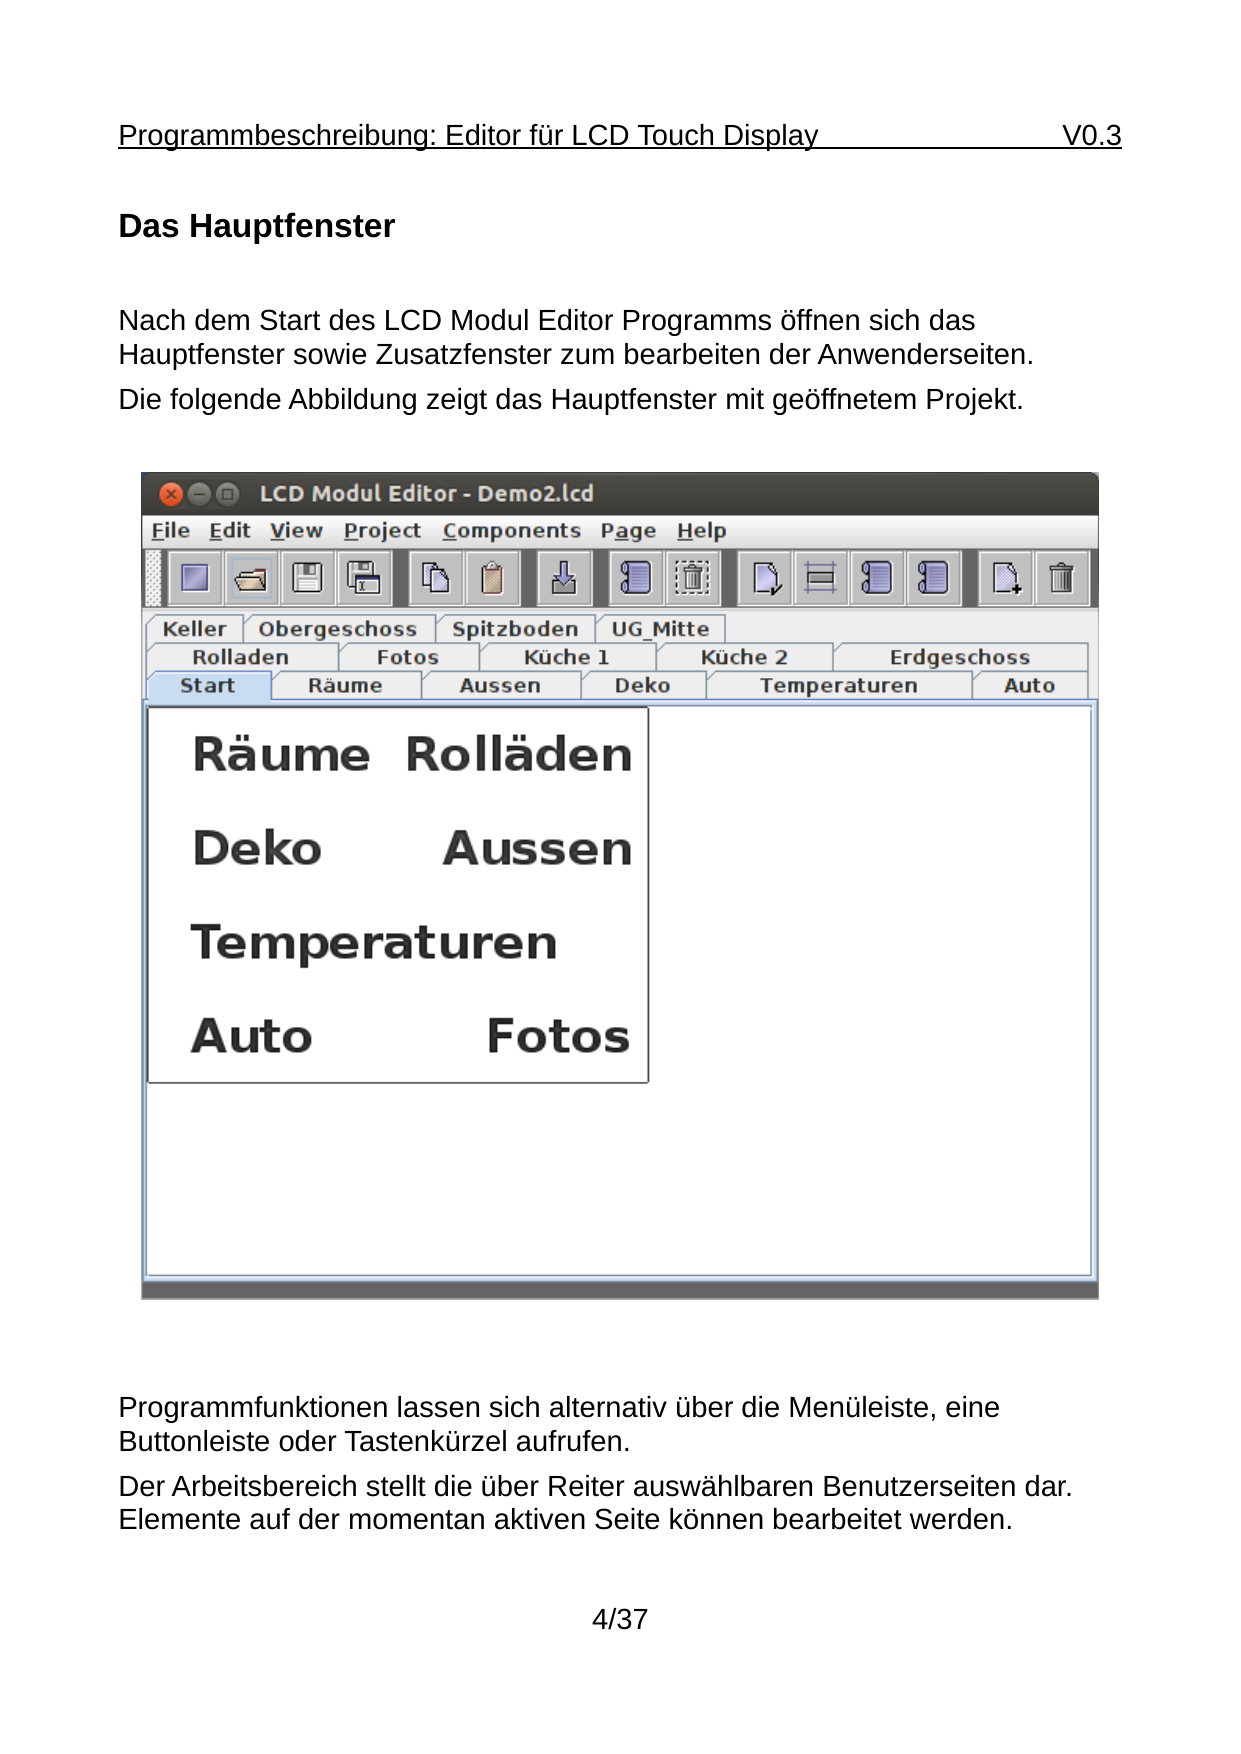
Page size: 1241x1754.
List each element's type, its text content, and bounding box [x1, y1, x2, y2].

text Der Arbeitsbereich stellt die über Reiter auswählbaren Benutzerseiten dar. Elemente auf der momentan aktiven Seite können bearbeitet werden. [118, 1469, 1122, 1536]
text Nach dem Start des LCD Modul Editor Programms öffnen sich das Hauptfenster sowie Zusatzfenster zum bearbeiten der Anwenderseiten. [118, 303, 1122, 370]
text Programmfunktionen lassen sich alternativ über die Menüleiste, eine Buttonleiste oder Tastenkürzel aufrufen. [118, 1390, 1122, 1457]
subtitle Das Hauptfenster [118, 206, 1122, 245]
picture [141, 472, 1099, 1300]
text Die folgende Abbildung zeigt das Hauptfenster mit geöffnetem Projekt. [118, 382, 1122, 416]
